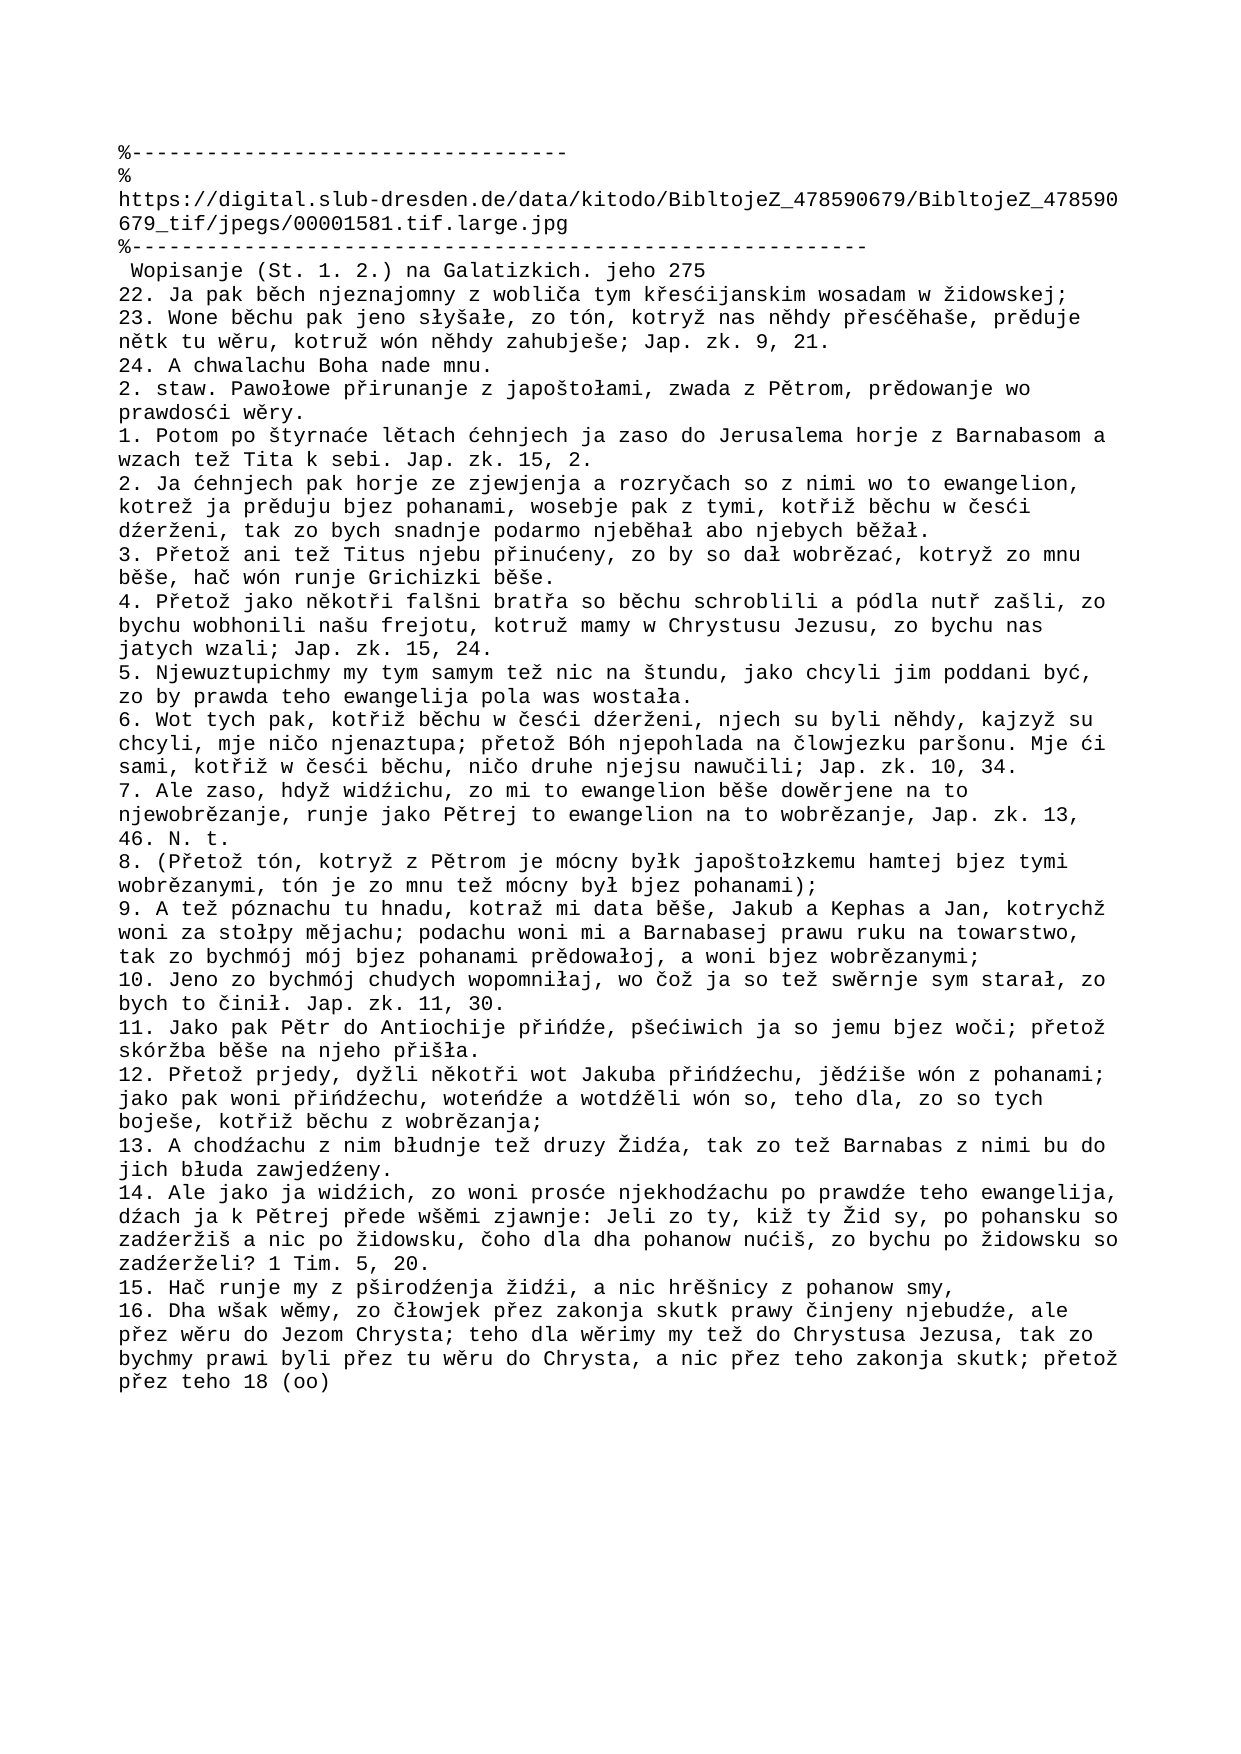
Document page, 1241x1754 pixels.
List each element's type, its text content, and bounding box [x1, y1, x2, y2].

text 11. Jako pak Pětr do Antiochije přińdźe, pšećiwich ja so jemu bjez woči; přetož skóržba běše na njeho přišła. [118, 1017, 1122, 1064]
text 12. Přetož prjedy, dyžli někotři wot Jakuba přińdźechu, jědźiše wón z pohanami; jako pak woni přińdźechu, woteńdźe a wotdźěli wón so, teho dla, zo so tych boješe, kotřiž běchu z wobrězanja; [118, 1064, 1122, 1135]
text %----------------------------------- [118, 142, 1122, 165]
text % https://digital.slub-dresden.de/data/kitodo/BibltojeZ_478590679/BibltojeZ_478590679_tif/jpegs/00001581.tif.large.jpg [118, 165, 1122, 236]
text %----------------------------------------------------------- [118, 236, 1122, 260]
text 16. Dha wšak wěmy, zo čłowjek přez zakonja skutk prawy činjeny njebudźe, ale přez wěru do Jezom Chrysta; teho dla wěrimy my tež do Chrystusa Jezusa, tak zo bychmy prawi byli přez tu wěru do Chrysta, a nic přez teho zakonja skutk; přetož přez teho 18 (oo) [118, 1300, 1122, 1395]
text 8. (Přetož tón, kotryž z Pětrom je mócny byłk japoštołzkemu hamtej bjez tymi wobrězanymi, tón je zo mnu tež mócny był bjez pohanami); [118, 851, 1122, 898]
text 13. A chodźachu z nim błudnje tež druzy Židźa, tak zo tež Barnabas z nimi bu do jich błuda zawjedźeny. [118, 1135, 1122, 1182]
text 23. Wone běchu pak jeno słyšałe, zo tón, kotryž nas něhdy přesćěhaše, prěduje nětk tu wěru, kotruž wón něhdy zahubješe; Jap. zk. 9, 21. [118, 307, 1122, 354]
text 6. Wot tych pak, kotřiž běchu w česći dźerženi, njech su byli něhdy, kajzyž su chcyli, mje ničo njenaztupa; přetož Bóh njepohlada na člowjezku paršonu. Mje ći sami, kotřiž w česći běchu, ničo druhe njejsu nawučili; Jap. zk. 10, 34. [118, 709, 1122, 780]
text 9. A tež póznachu tu hnadu, kotraž mi data běše, Jakub a Kephas a Jan, kotrychž woni za stołpy mějachu; podachu woni mi a Barnabasej prawu ruku na towarstwo, tak zo bychmój mój bjez pohanami prědowałoj, a woni bjez wobrězanymi; [118, 898, 1122, 969]
text 4. Přetož jako někotři falšni bratřa so běchu schroblili a pódla nutř zašli, zo bychu wobhonili našu frejotu, kotruž mamy w Chrystusu Jezusu, zo bychu nas jatych wzali; Jap. zk. 15, 24. [118, 591, 1122, 662]
text 7. Ale zaso, hdyž widźichu, zo mi to ewangelion běše dowěrjene na to njewobrězanje, runje jako Pětrej to ewangelion na to wobrězanje, Jap. zk. 13, 46. N. t. [118, 780, 1122, 851]
text 14. Ale jako ja widźich, zo woni prosće njekhodźachu po prawdźe teho ewangelija, dźach ja k Pětrej přede wšěmi zjawnje: Jeli zo ty, kiž ty Žid sy, po pohansku so zadźeržiš a nic po židowsku, čoho dla dha pohanow nućiš, zo bychu po židowsku so zadźerželi? 1 Tim. 5, 20. [118, 1182, 1122, 1277]
text 10. Jeno zo bychmój chudych wopomniłaj, wo čož ja so tež swěrnje sym starał, zo bych to činił. Jap. zk. 11, 30. [118, 969, 1122, 1017]
text 15. Hač runje my z pširodźenja židźi, a nic hrěšnicy z pohanow smy, [118, 1277, 1122, 1300]
text 22. Ja pak běch njeznajomny z wobliča tym křesćijanskim wosadam w židowskej; [118, 284, 1122, 307]
text 5. Njewuztupichmy my tym samym tež nic na štundu, jako chcyli jim poddani być, zo by prawda teho ewangelija pola was wostała. [118, 662, 1122, 709]
text Wopisanje (St. 1. 2.) na Galatizkich. jeho 275 [118, 260, 1122, 284]
text 24. A chwalachu Boha nade mnu. [118, 354, 1122, 378]
text 2. staw. Pawołowe přirunanje z japoštołami, zwada z Pětrom, prědowanje wo prawdosći wěry. [118, 378, 1122, 426]
text 3. Přetož ani tež Titus njebu přinućeny, zo by so dał wobrězać, kotryž zo mnu běše, hač wón runje Grichizki běše. [118, 544, 1122, 591]
text 2. Ja ćehnjech pak horje ze zjewjenja a rozryčach so z nimi wo to ewangelion, kotrež ja prěduju bjez pohanami, wosebje pak z tymi, kotřiž běchu w česći dźerženi, tak zo bych snadnje podarmo njeběhał abo njebych běžał. [118, 473, 1122, 544]
text 1. Potom po štyrnaće lětach ćehnjech ja zaso do Jerusalema horje z Barnabasom a wzach tež Tita k sebi. Jap. zk. 15, 2. [118, 426, 1122, 473]
